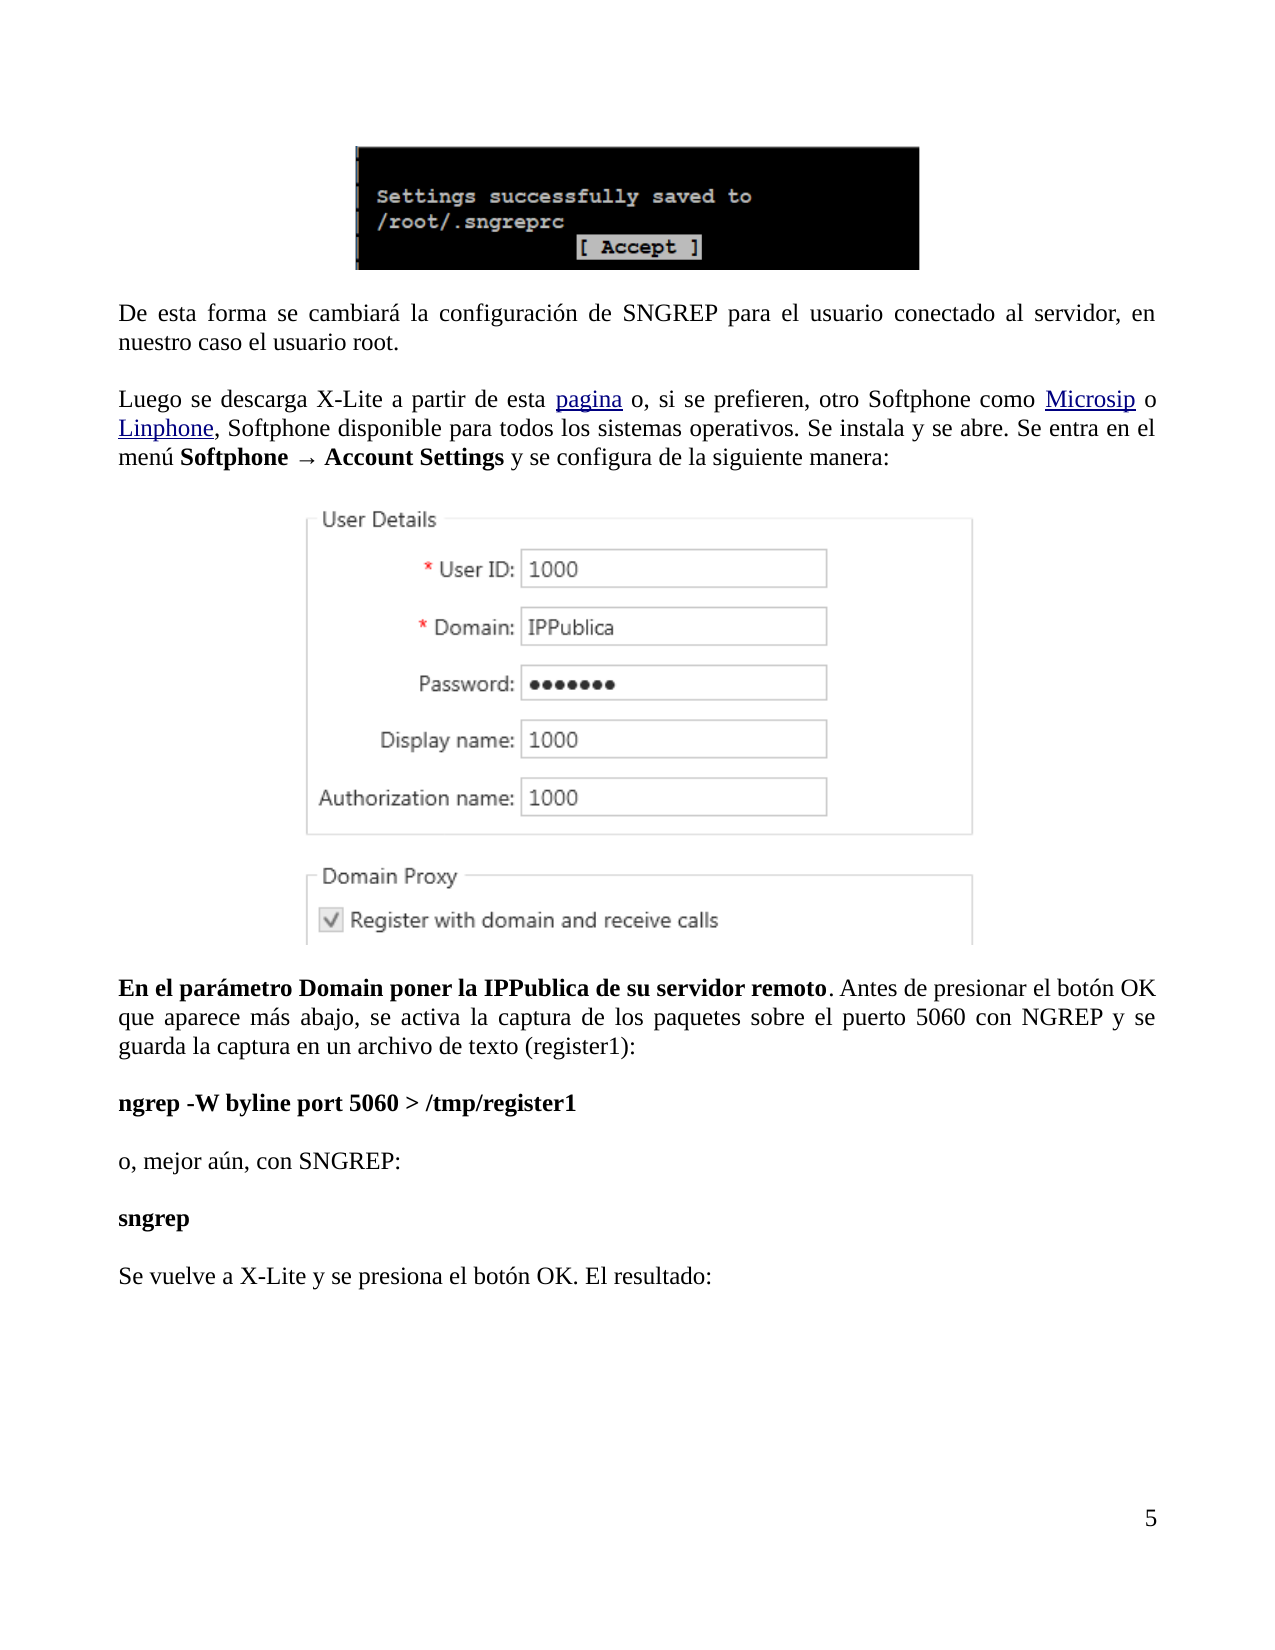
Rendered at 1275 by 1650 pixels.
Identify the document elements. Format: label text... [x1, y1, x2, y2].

text sngrep [118, 1203, 1157, 1232]
text En el parámetro Domain poner la IPPublica de su servidor remoto. Antes de presionar el botón OK que aparece más abajo, se activa la captura de los paquetes sobre el puerto 5060 con NGREP y se guarda la captura en un archivo de texto (register1): [118, 973, 1157, 1060]
text o, mejor aún, con SNGREP: [118, 1146, 1157, 1175]
text Luego se descarga X-Lite a partir de esta pagina o, si se prefieren, otro Softphone como Microsip o Linphone, Softphone disponible para todos los sistemas operativos. Se instala y se abre. Se entra en el menú Softphone → Account Settings y se configura de la siguiente manera: [118, 384, 1157, 471]
text Se vuelve a X-Lite y se presiona el botón OK. El resultado: [118, 1261, 1157, 1290]
picture [355, 146, 920, 270]
text ngrep -W byline port 5060 > /tmp/register1 [118, 1088, 1157, 1117]
text De esta forma se cambiará la configuración de SNGREP para el usuario conectado al servidor, en nuestro caso el usuario root. [118, 298, 1157, 356]
picture [297, 499, 978, 945]
